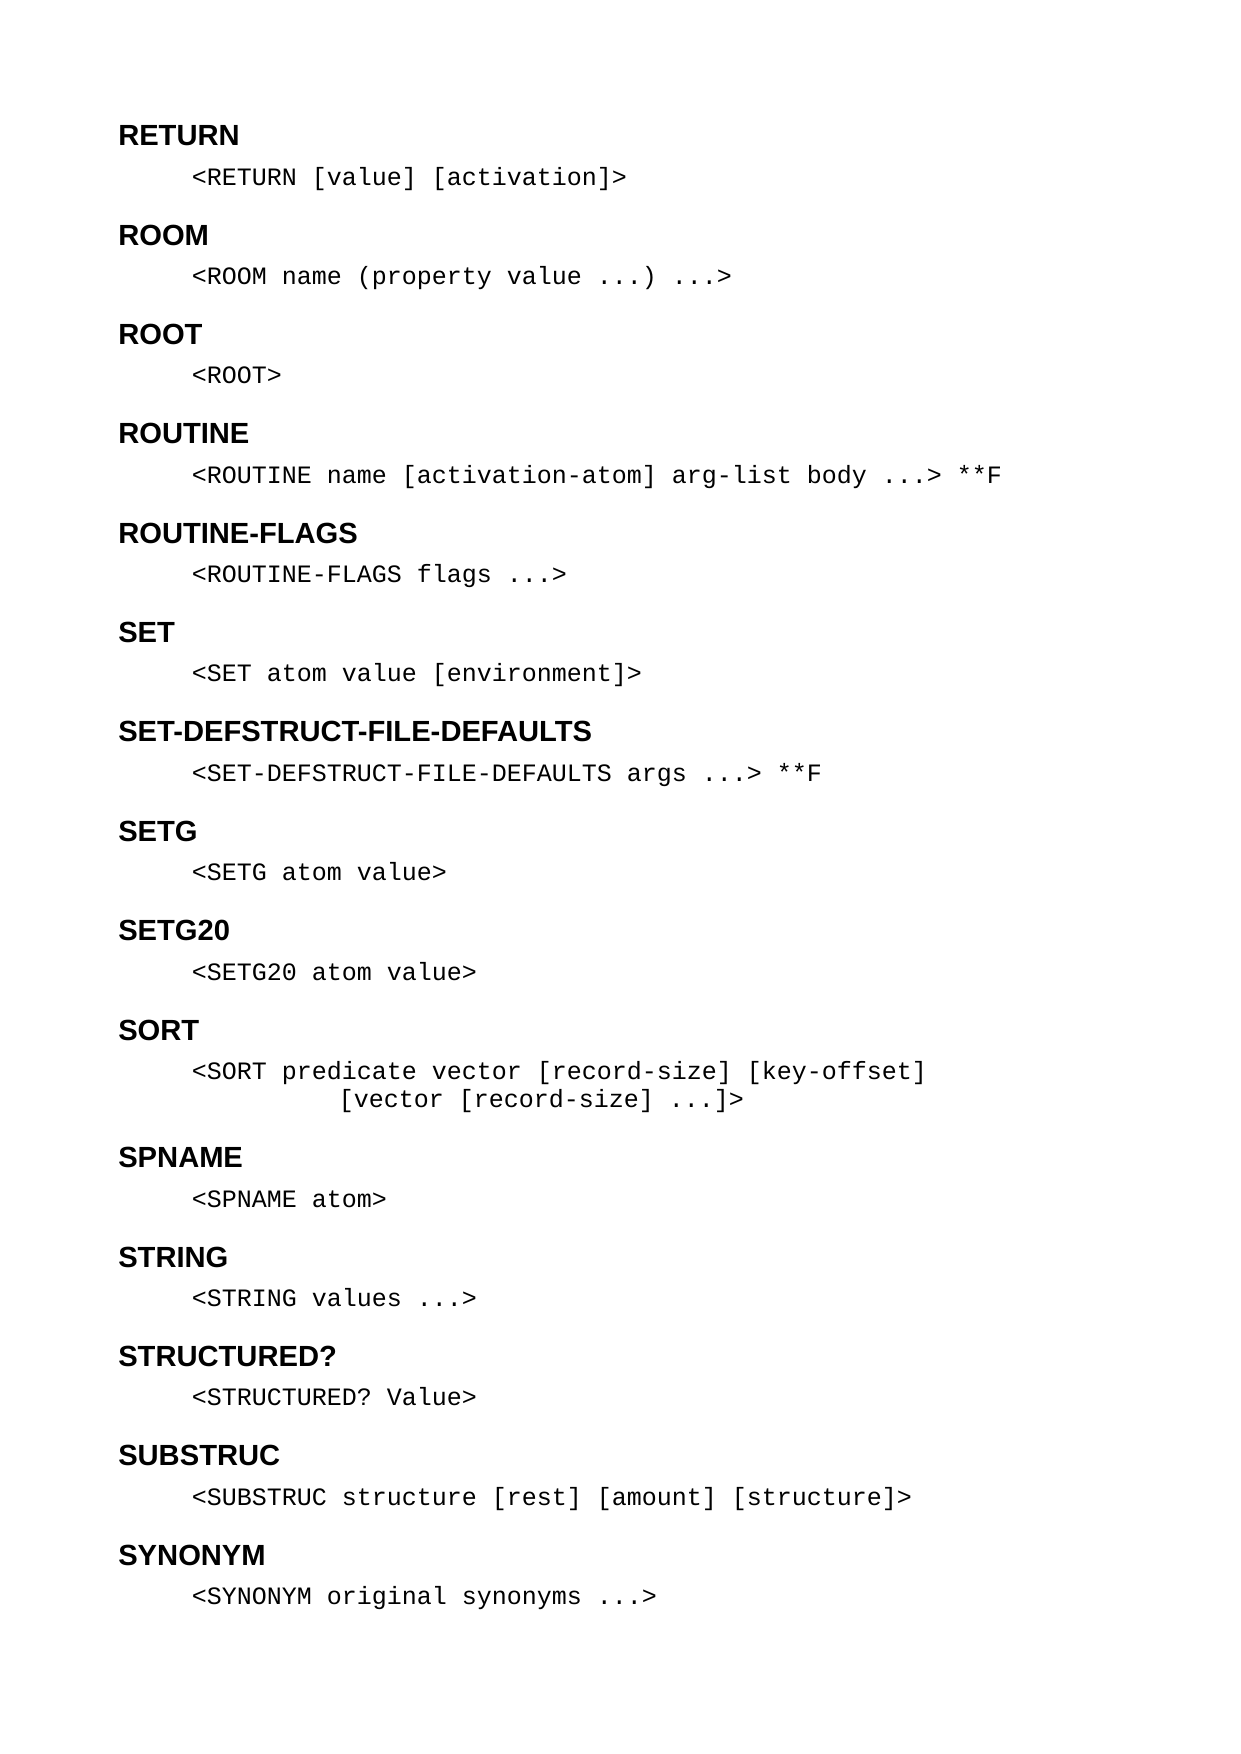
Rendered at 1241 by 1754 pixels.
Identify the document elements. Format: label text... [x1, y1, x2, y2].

subtitle SETG [118, 814, 1122, 847]
text <ROUTINE-FLAGS flags ...> [192, 562, 1122, 590]
subtitle ROUTINE [118, 416, 1122, 450]
subtitle SET-DEFSTRUCT-FILE-DEFAULTS [118, 714, 1122, 748]
text <RETURN [value] [activation]> [192, 164, 1122, 192]
subtitle ROOT [118, 317, 1122, 350]
text <ROUTINE name [activation-atom] arg-list body ...> **F [192, 462, 1122, 491]
text <STRUCTURED? Value> [192, 1385, 1122, 1413]
subtitle SETG20 [118, 913, 1122, 947]
subtitle ROUTINE-FLAGS [118, 516, 1122, 549]
text <SPNAME atom> [192, 1186, 1122, 1214]
subtitle STRUCTURED? [118, 1339, 1122, 1372]
text <SUBSTRUC structure [rest] [amount] [structure]> [192, 1484, 1122, 1513]
subtitle SUBSTRUC [118, 1438, 1122, 1472]
text <SET atom value [environment]> [192, 661, 1122, 689]
subtitle STRING [118, 1239, 1122, 1273]
text <STRING values ...> [192, 1286, 1122, 1314]
subtitle ROOM [118, 217, 1122, 251]
subtitle SORT [118, 1012, 1122, 1046]
subtitle SET [118, 615, 1122, 648]
subtitle SPNAME [118, 1140, 1122, 1174]
text <SYNONYM original synonyms ...> [192, 1584, 1122, 1612]
subtitle SYNONYM [118, 1538, 1122, 1571]
text [vector [record-size] ...]> [192, 1087, 1122, 1115]
text <ROOT> [192, 363, 1122, 391]
text <ROOM name (property value ...) ...> [192, 263, 1122, 292]
text <SORT predicate vector [record-size] [key-offset] [192, 1058, 1122, 1087]
text <SET-DEFSTRUCT-FILE-DEFAULTS args ...> **F [192, 760, 1122, 789]
subtitle RETURN [118, 118, 1122, 152]
text <SETG20 atom value> [192, 959, 1122, 987]
text <SETG atom value> [192, 860, 1122, 888]
